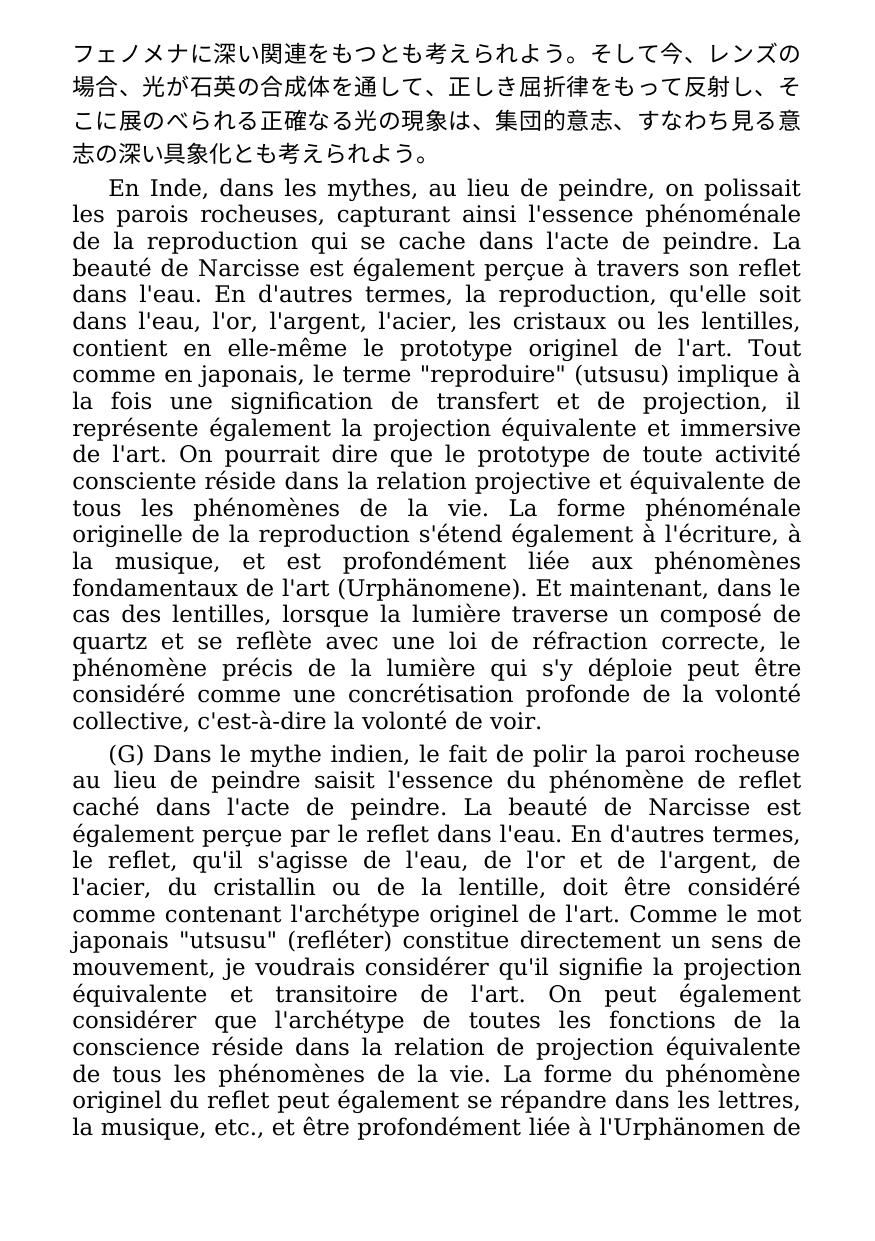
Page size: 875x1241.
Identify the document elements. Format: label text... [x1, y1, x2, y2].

text En Inde, dans les mythes, au lieu de peindre, on polissait les parois rocheuses, capturant ainsi l'essence phénoménale de la reproduction qui se cache dans l'acte de peindre. La beauté de Narcisse est également perçue à travers son reflet dans l'eau. En d'autres termes, la reproduction, qu'elle soit dans l'eau, l'or, l'argent, l'acier, les cristaux ou les lentilles, contient en elle-même le prototype originel de l'art. Tout comme en japonais, le terme "reproduire" (utsusu) implique à la fois une signification de transfert et de projection, il représente également la projection équivalente et immersive de l'art. On pourrait dire que le prototype de toute activité consciente réside dans la relation projective et équivalente de tous les phénomènes de la vie. La forme phénoménale originelle de la reproduction s'étend également à l'écriture, à la musique, et est profondément liée aux phénomènes fondamentaux de l'art (Urphänomene). Et maintenant, dans le cas des lentilles, lorsque la lumière traverse un composé de quartz et se reflète avec une loi de réfraction correcte, le phénomène précis de la lumière qui s'y déploie peut être considéré comme une concrétisation profonde de la volonté collective, c'est-à-dire la volonté de voir. [72, 175, 802, 735]
text フェノメナに深い関連をもつとも考えられよう。そして今、レンズの場合、光が石英の合成体を通して、正しき屈折律をもって反射し、そこに展のべられる正確なる光の現象は、集団的意志、すなわち見る意志の深い具象化とも考えられよう。 [72, 36, 802, 169]
text (G) Dans le mythe indien, le fait de polir la paroi rocheuse au lieu de peindre saisit l'essence du phénomène de reflet caché dans l'acte de peindre. La beauté de Narcisse est également perçue par le reflet dans l'eau. En d'autres termes, le reflet, qu'il s'agisse de l'eau, de l'or et de l'argent, de l'acier, du cristallin ou de la lentille, doit être considéré comme contenant l'archétype originel de l'art. Comme le mot japonais "utsusu" (refléter) constitue directement un sens de mouvement, je voudrais considérer qu'il signifie la projection équivalente et transitoire de l'art. On peut également considérer que l'archétype de toutes les fonctions de la conscience réside dans la relation de projection équivalente de tous les phénomènes de la vie. La forme du phénomène originel du reflet peut également se répandre dans les lettres, la musique, etc., et être profondément liée à l'Urphänomen de [72, 741, 802, 1141]
